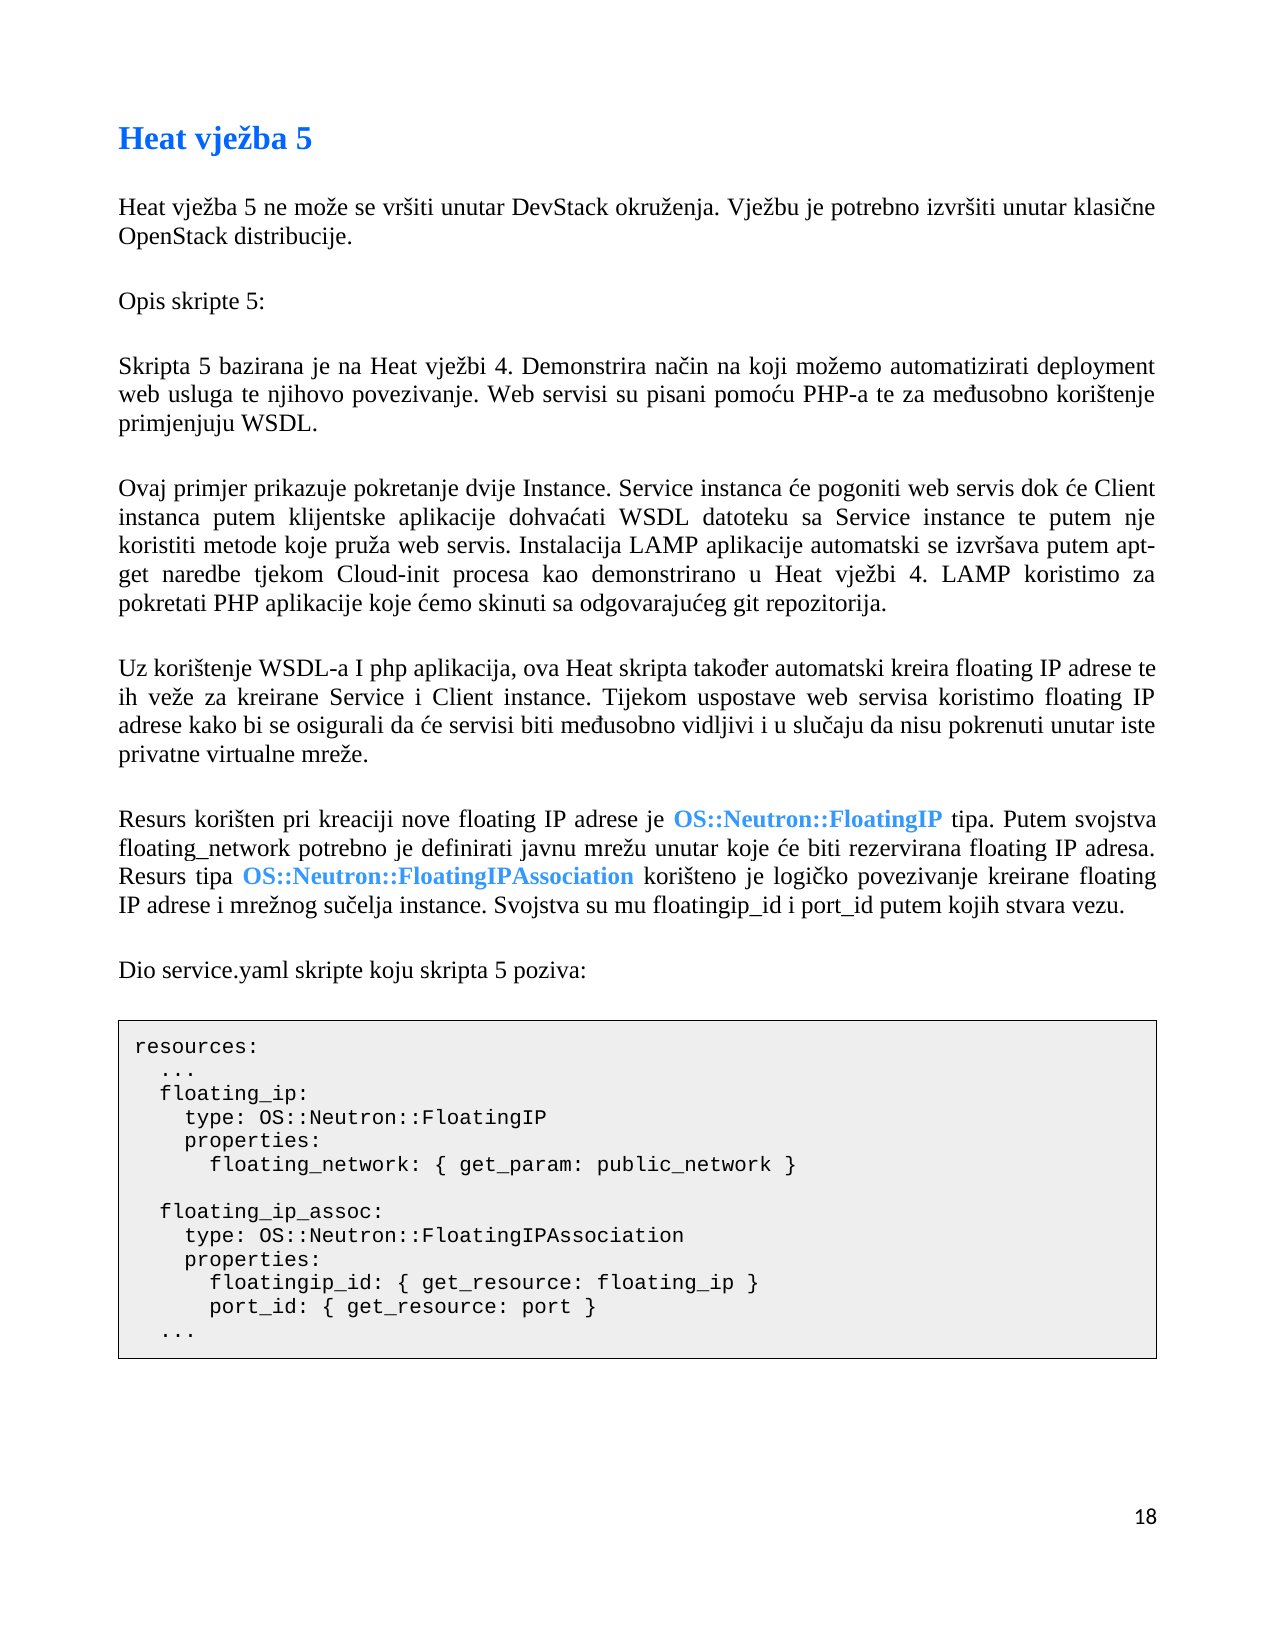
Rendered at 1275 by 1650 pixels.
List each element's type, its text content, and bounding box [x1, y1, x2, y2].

text Dio service.yaml skripte koju skripta 5 poziva: [118, 955, 1157, 984]
text resources: [119, 1021, 1156, 1043]
text floating_ip: type: OS::Neutron::FloatingIP properties: floating_network: { get_param: public_network } floating_ip_assoc: type: OS::Neutron::FloatingIPAssociation properties: floatingip_id: { get_resource: floating_ip } port_id: { get_resource: port } [119, 1067, 1156, 1303]
text Resurs korišten pri kreaciji nove floating IP adrese je OS::Neutron::FloatingIP tipa. Putem svojstva floating_network potrebno je definirati javnu mrežu unutar koje će biti rezervirana floating IP adresa. Resurs tipa OS::Neutron::FloatingIPAssociation korišteno je logičko povezivanje kreirane floating IP adrese i mrežnog sučelja instance. Svojstva su mu floatingip_id i port_id putem kojih stvara vezu. [118, 804, 1157, 919]
text Skripta 5 bazirana je na Heat vježbi 4. Demonstrira način na koji možemo automatizirati deployment web usluga te njihovo povezivanje. Web servisi su pisani pomoću PHP-a te za međusobno korištenje primjenjuju WSDL. [118, 351, 1157, 437]
text ... [119, 1303, 1156, 1358]
text Heat vježba 5 [118, 118, 1157, 156]
text Opis skripte 5: [118, 286, 1157, 315]
text Heat vježba 5 ne može se vršiti unutar DevStack okruženja. Vježbu je potrebno izvršiti unutar klasične OpenStack distribucije. [118, 192, 1157, 250]
text ... [119, 1043, 1156, 1067]
text Uz korištenje WSDL-a I php aplikacija, ova Heat skripta također automatski kreira floating IP adrese te ih veže za kreirane Service i Client instance. Tijekom uspostave web servisa koristimo floating IP adrese kako bi se osigurali da će servisi biti međusobno vidljivi i u slučaju da nisu pokrenuti unutar iste privatne virtualne mreže. [118, 653, 1157, 768]
text Ovaj primjer prikazuje pokretanje dvije Instance. Service instanca će pogoniti web servis dok će Client instanca putem klijentske aplikacije dohvaćati WSDL datoteku sa Service instance te putem nje koristiti metode koje pruža web servis. Instalacija LAMP aplikacije automatski se izvršava putem apt-get naredbe tjekom Cloud-init procesa kao demonstrirano u Heat vježbi 4. LAMP koristimo za pokretati PHP aplikacije koje ćemo skinuti sa odgovarajućeg git repozitorija. [118, 473, 1157, 617]
